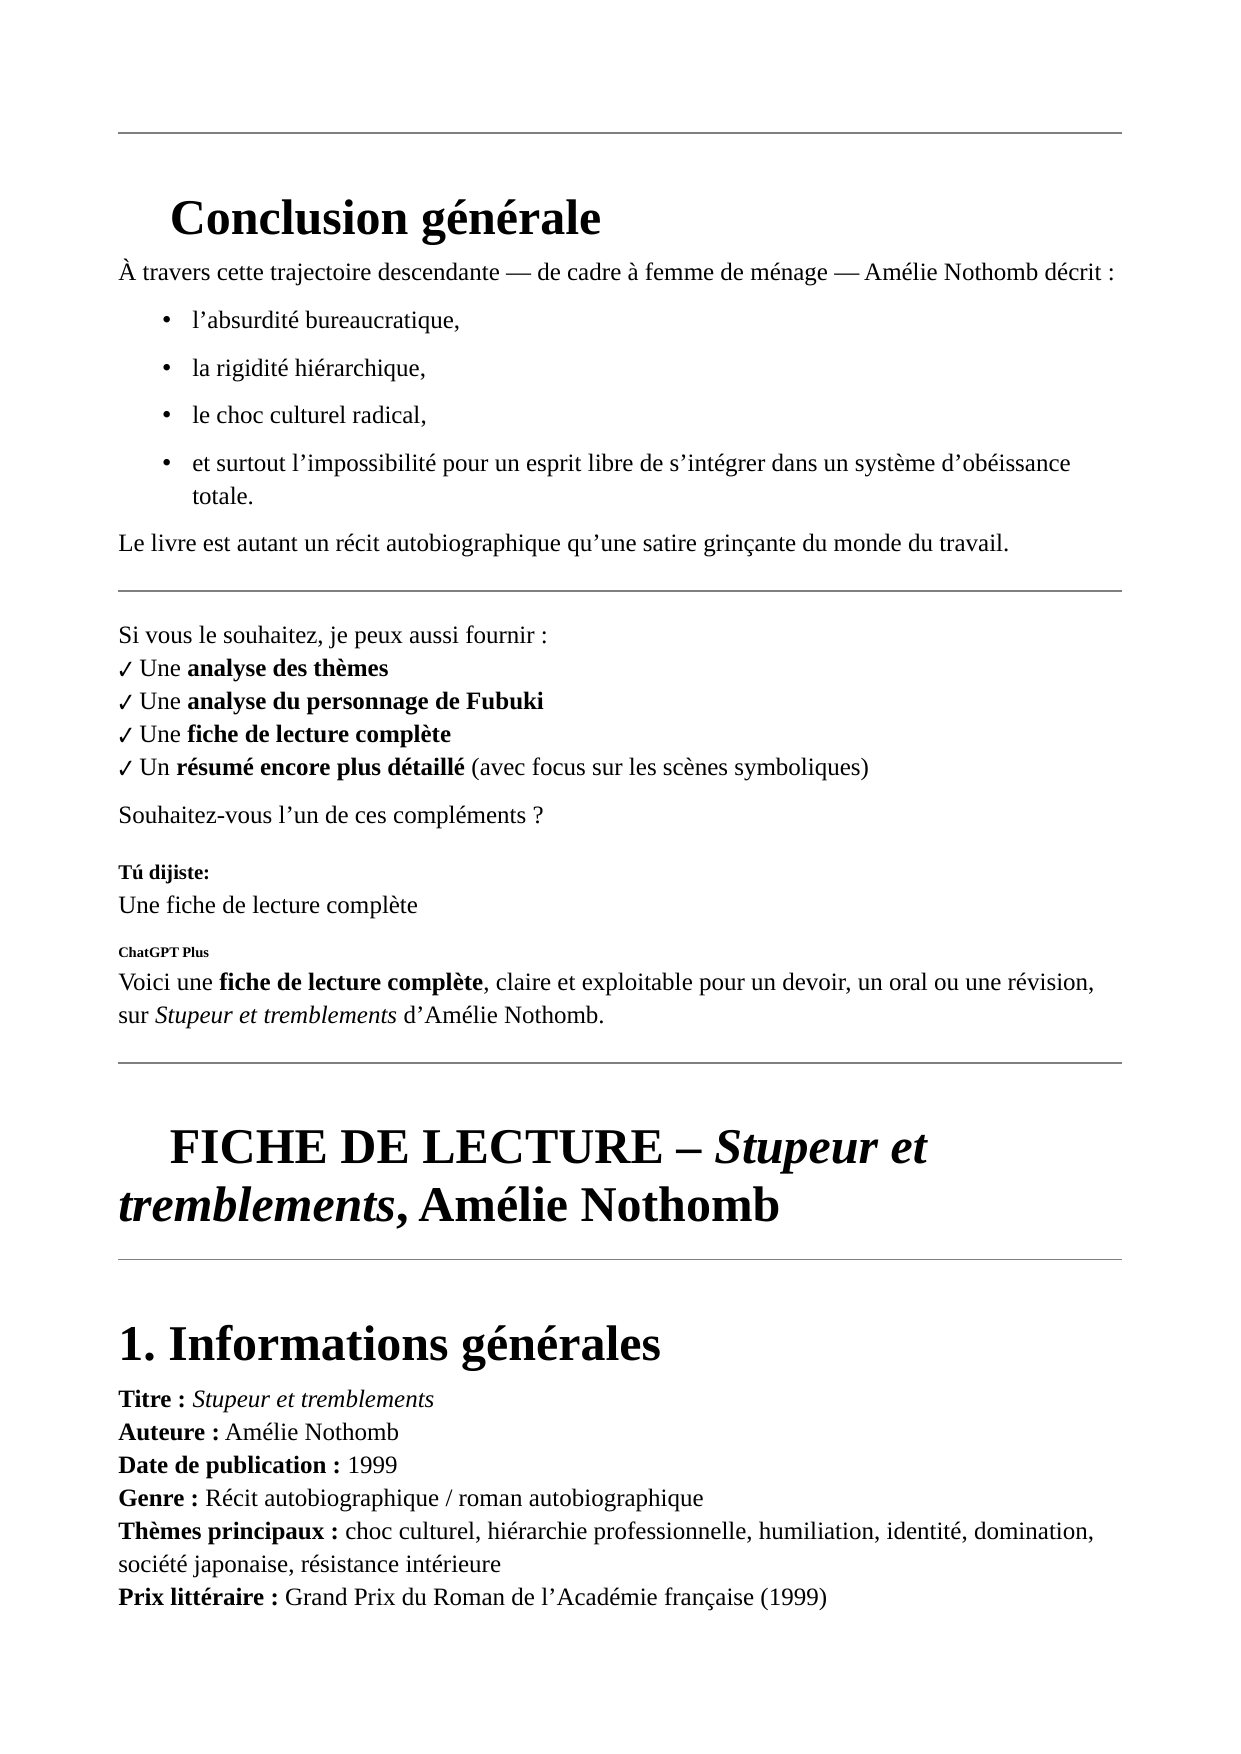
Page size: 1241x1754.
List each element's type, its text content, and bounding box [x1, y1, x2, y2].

subtitle ChatGPT Plus [118, 944, 1122, 961]
text Souhaitez-vous l’un de ces compléments ? [118, 800, 1122, 829]
list l’absurdité bureaucratique, [162, 305, 1122, 334]
text Si vous le souhaitez, je peux aussi fournir : ✔ Une analyse des thèmes ✔ Une analyse du personnage de Fubuki ✔ Une fiche de lecture complète ✔ Un résumé encore plus détaillé (avec focus sur les scènes symboliques) [118, 620, 1122, 781]
text Titre : Stupeur et tremblements Auteure : Amélie Nothomb Date de publication : 1999 Genre : Récit autobiographique / roman autobiographique Thèmes principaux : choc culturel, hiérarchie professionnelle, humiliation, identité, domination, société japonaise, résistance intérieure Prix littéraire : Grand Prix du Roman de l’Académie française (1999) [118, 1384, 1122, 1611]
subtitle Tú dijiste: [118, 860, 1122, 884]
text Le livre est autant un récit autobiographique qu’une satire grinçante du monde du travail. [118, 528, 1122, 557]
list et surtout l’impossibilité pour un esprit libre de s’intégrer dans un système d’obéissance totale. [162, 448, 1122, 509]
subtitle 📝 Conclusion générale [118, 187, 1122, 245]
text Voici une fiche de lecture complète, claire et exploitable pour un devoir, un oral ou une révision, sur Stupeur et tremblements d’Amélie Nothomb. [118, 967, 1122, 1029]
list le choc culturel radical, [162, 400, 1122, 429]
subtitle 1. Informations générales [118, 1314, 1122, 1371]
text Une fiche de lecture complète [118, 890, 1122, 919]
list la rigidité hiérarchique, [162, 353, 1122, 381]
text À travers cette trajectoire descendante — de cadre à femme de ménage — Amélie Nothomb décrit : [118, 257, 1122, 286]
subtitle 📘 FICHE DE LECTURE – Stupeur et tremblements, Amélie Nothomb [118, 1117, 1122, 1232]
